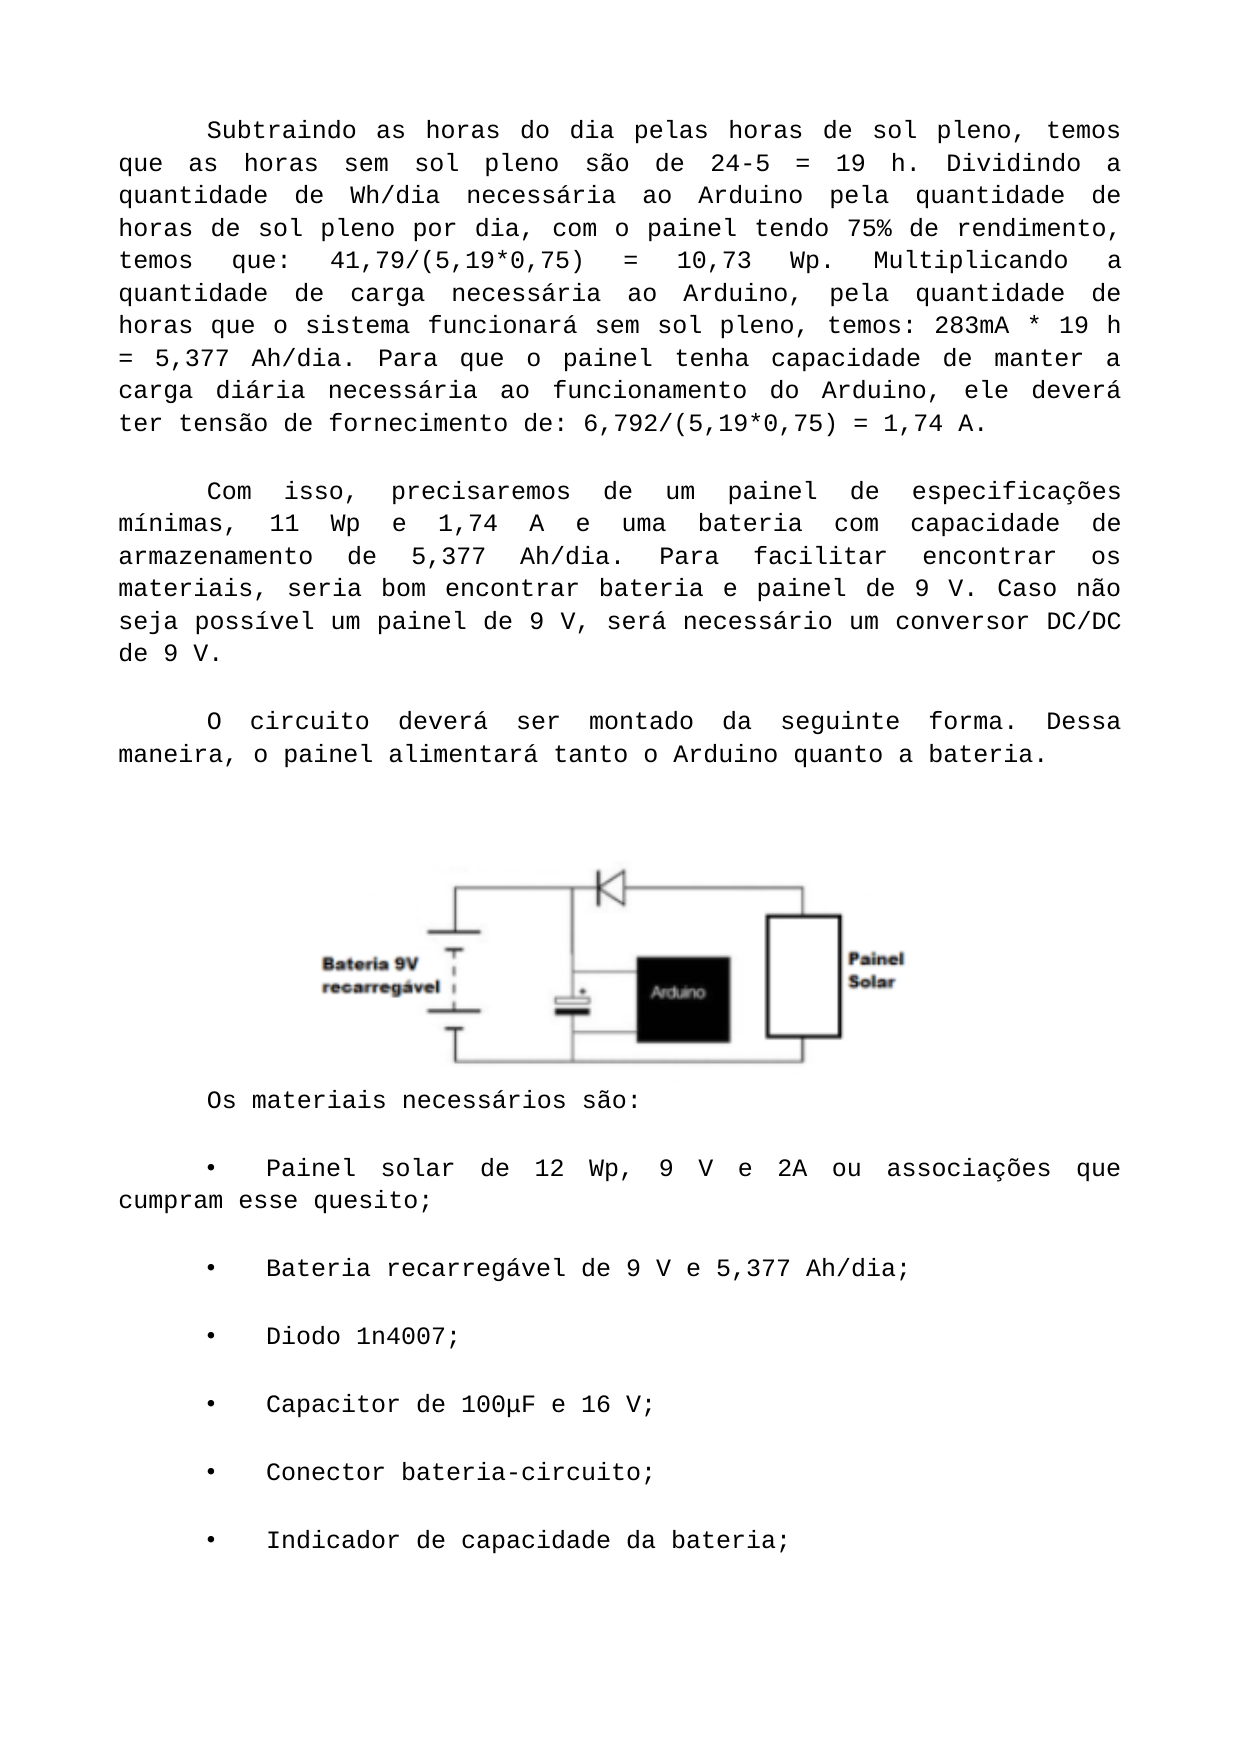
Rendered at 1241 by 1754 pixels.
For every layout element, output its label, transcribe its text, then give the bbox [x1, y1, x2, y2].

text Os materiais necessários são: [118, 877, 1122, 1116]
list Capacitor de 100μF e 16 V; [118, 1392, 1122, 1420]
list Bateria recarregável de 9 V e 5,377 Ah/dia; [118, 1256, 1122, 1284]
list Conector bateria-circuito; [118, 1460, 1122, 1488]
text O circuito deverá ser montado da seguinte forma. Dessa maneira, o painel alimentará tanto o Arduino quanto a bateria. [118, 709, 1122, 770]
picture [318, 859, 922, 1084]
list Painel solar de 12 Wp, 9 V e 2A ou associações que cumpram esse quesito; [118, 1156, 1122, 1216]
list Indicador de capacidade da bateria; [118, 1528, 1122, 1556]
text Com isso, precisaremos de um painel de especificações mínimas, 11 Wp e 1,74 A e uma bateria com capacidade de armazenamento de 5,377 Ah/dia. Para facilitar encontrar os materiais, seria bom encontrar bateria e painel de 9 V. Caso não seja possível um painel de 9 V, será necessário um conversor DC/DC de 9 V. [118, 478, 1122, 669]
text Subtraindo as horas do dia pelas horas de sol pleno, temos que as horas sem sol pleno são de 24-5 = 19 h. Dividindo a quantidade de Wh/dia necessária ao Arduino pela quantidade de horas de sol pleno por dia, com o painel tendo 75% de rendimento, temos que: 41,79/(5,19*0,75) = 10,73 Wp. Multiplicando a quantidade de carga necessária ao Arduino, pela quantidade de horas que o sistema funcionará sem sol pleno, temos: 283mA * 19 h = 5,377 Ah/dia. Para que o painel tenha capacidade de manter a carga diária necessária ao funcionamento do Arduino, ele deverá ter tensão de fornecimento de: 6,792/(5,19*0,75) = 1,74 A. [118, 118, 1122, 439]
list Diodo 1n4007; [118, 1324, 1122, 1352]
